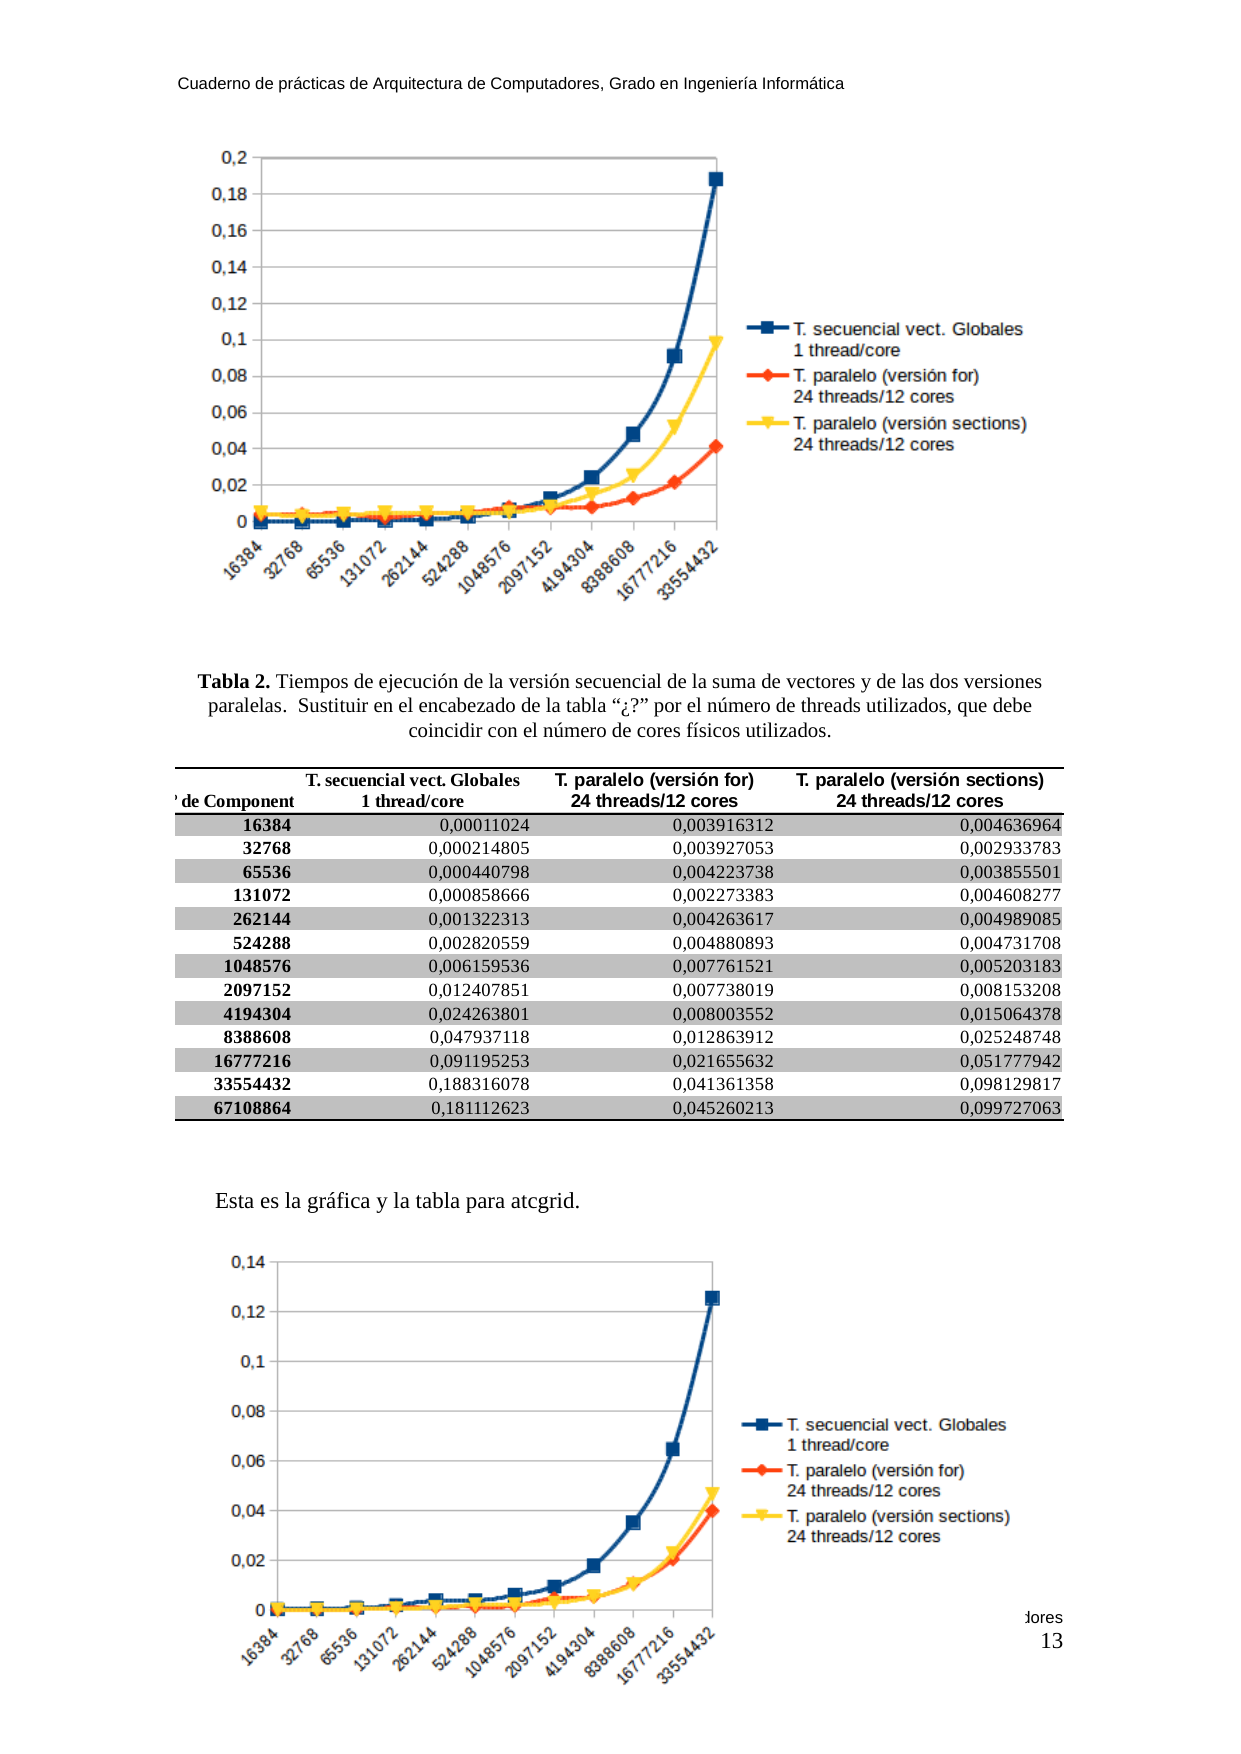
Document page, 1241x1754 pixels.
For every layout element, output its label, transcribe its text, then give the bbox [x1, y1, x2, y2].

table_cell [166, 742, 1074, 1149]
picture [214, 1252, 1026, 1709]
picture [196, 147, 1045, 625]
table_header Tabla 2. Tiempos de ejecución de la versión secuencial de la suma de vectores y de las dos versiones paralelas. Sustituir en el encabezado de la tabla “¿?” por el número de threads utilizados, que debe coincidir con el número de cores físicos utilizados. [166, 644, 1074, 742]
list Esta es la gráfica y la tabla para atcgrid. [215, 1188, 1063, 1214]
